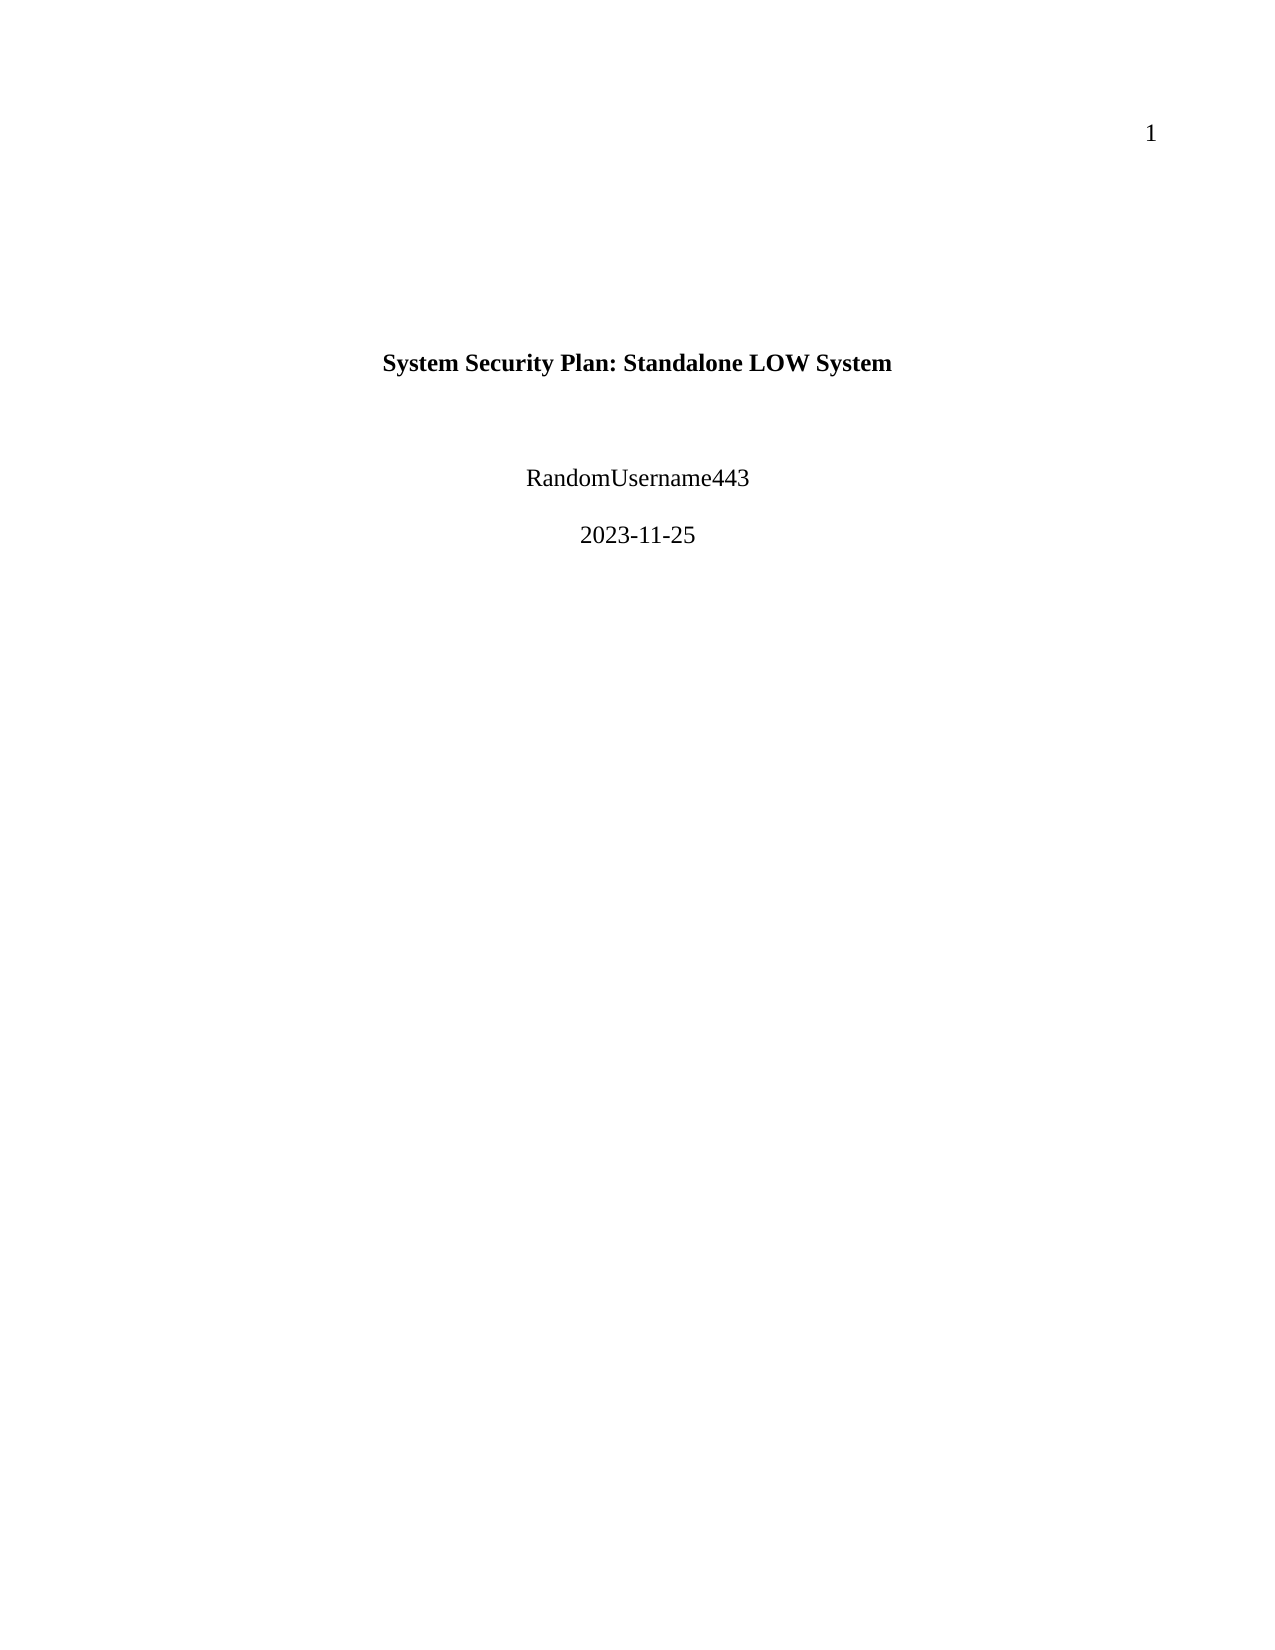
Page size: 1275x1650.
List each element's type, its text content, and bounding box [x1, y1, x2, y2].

text 2023-11-25 [118, 521, 1157, 549]
text System Security Plan: Standalone LOW System [118, 348, 1157, 377]
text 1 [118, 118, 1157, 147]
text RandomUsername443 [118, 463, 1157, 492]
